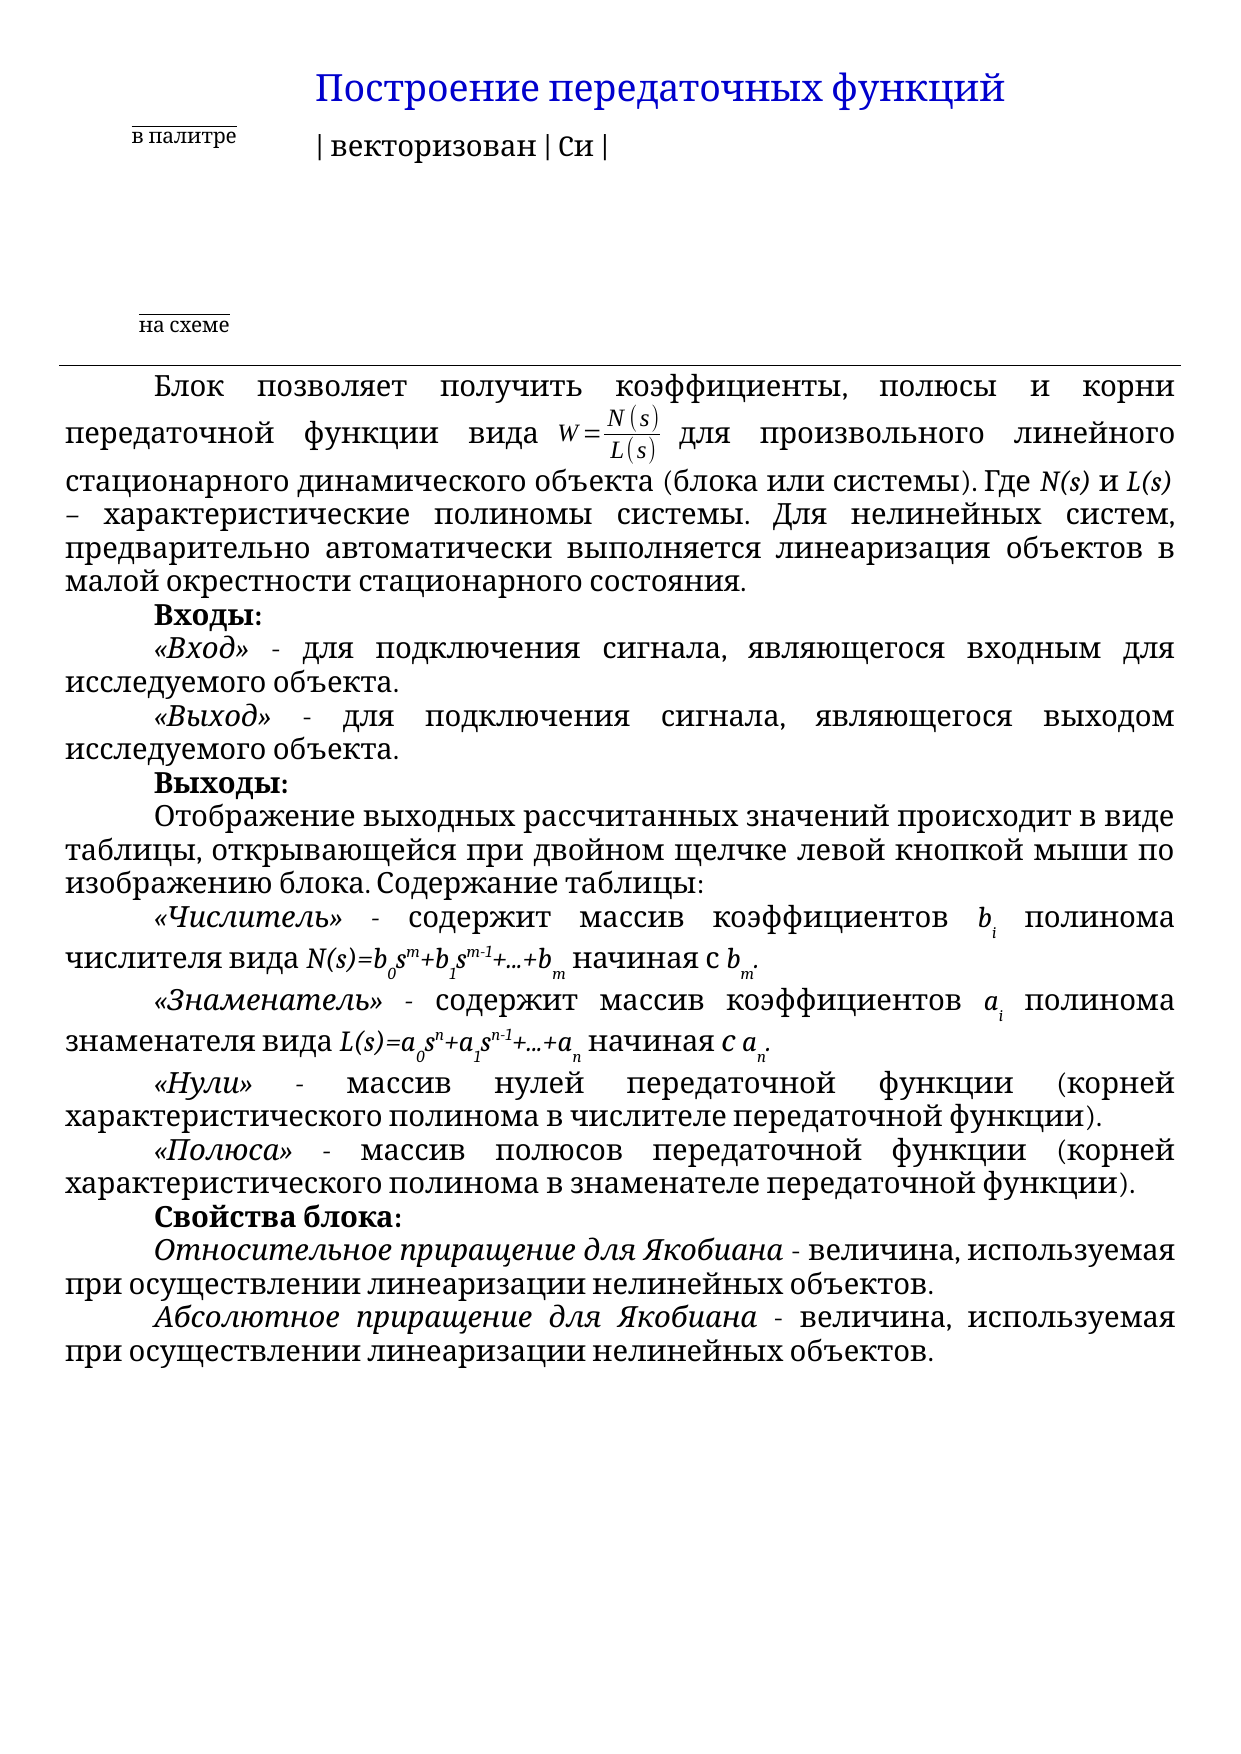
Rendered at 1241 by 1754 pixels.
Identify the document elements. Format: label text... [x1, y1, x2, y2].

table_cell на схеме [59, 308, 309, 365]
table_header [59, 59, 309, 119]
table_cell [309, 176, 1181, 308]
table_cell Блок позволяет получить коэффициенты, полюсы и корни передаточной функции видадля произвольного линейного стационарного динамического объекта (блока или системы). Где N(s) и L(s) – характеристические полиномы системы. Для нелинейных систем, предварительно автоматически выполняется линеаризация объектов в малой окрестности стационарного состояния. Входы: «Вход» - для подключения сигнала, являющегося входным для исследуемого объекта. «Выход» - для подключения сигнала, являющегося выходом исследуемого объекта. Выходы: Отображение выходных рассчитанных значений происходит в виде таблицы, открывающейся при двойном щелчке левой кнопкой мыши по изображению блока. Содержание таблицы: «Числитель» - содержит массив коэффициентов bi полинома числителя вида N(s)=b0sm+b1sm-1+...+bm начиная с bm. «Знаменатель» - содержит массив коэффициентов ai полинома знаменателя вида L(s)=a0sn+a1sn-1+...+an начиная с an. «Нули» - массив нулей передаточной функции (корней характеристического полинома в числителе передаточной функции). «Полюса» - массив полюсов передаточной функции (корней характеристического полинома в знаменателе передаточной функции). Свойства блока: Относительное приращение для Якобиана - величина, используемая при осуществлении линеаризации нелинейных объектов. Абсолютное приращение для Якобиана - величина, используемая при осуществлении линеаризации нелинейных объектов. Режим расчета характеристик - позволяет установить в какой момент будет происходить расчет: при инициализации схемы, при достижении конечного времени расчета, либо с заданным шагом. Шаг перерасчета характеристик, сек - величина шага, с которым происходит пересчет характеристик. Опция используется в случае, если выбран режим расчета характеристик с заданным шагом. Пример использования блока: В схеме, блок определяет коэффициенты передаточной функции инерционного звена первого порядка. Двойной щелчок мышкой открывает таблицу рассчитанных параметров динамической системы. В данном случае массивы «Числитель» и «Знаменатель» состоят из коэффициентов, установленных в свойствах исследуемого блока. Блок векторизован (в разработке) [59, 366, 1181, 1374]
table_cell в палитре [59, 119, 309, 176]
table_cell [309, 308, 1181, 365]
table_cell | векторизован | Cи | [309, 119, 1181, 176]
table_header Построение передаточных функций [309, 59, 1181, 119]
table_cell [59, 176, 309, 308]
